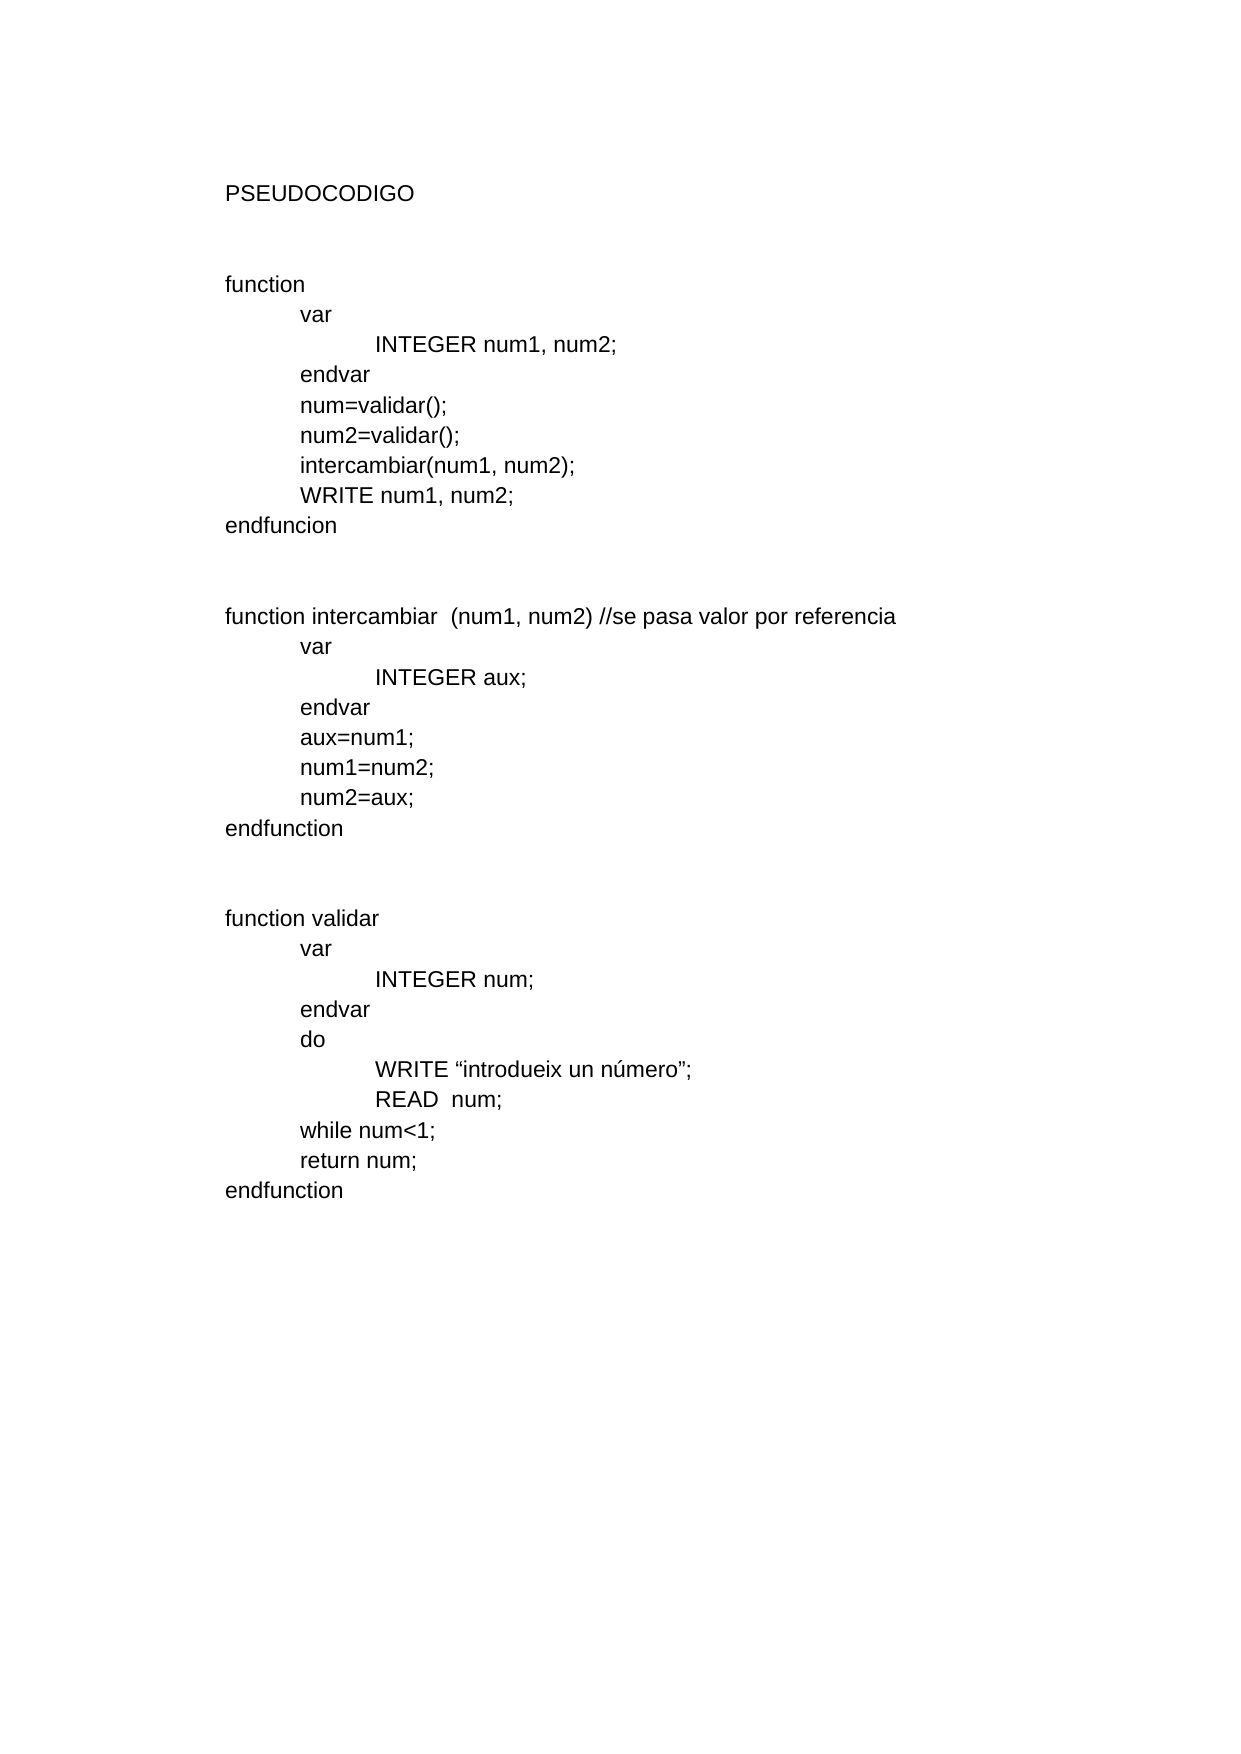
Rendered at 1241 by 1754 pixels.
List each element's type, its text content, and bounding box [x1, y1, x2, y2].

text while num<1; [150, 1117, 1090, 1143]
text INTEGER aux; [150, 663, 1090, 690]
text endvar [150, 361, 1090, 388]
text function intercambiar (num1, num2) //se pasa valor por referencia [150, 603, 1090, 629]
text endfunction [150, 1177, 1090, 1203]
text intercambiar(num1, num2); [150, 452, 1090, 478]
text num1=num2; [150, 754, 1090, 781]
text INTEGER num; [150, 966, 1090, 992]
text function [150, 271, 1090, 297]
text READ num; [150, 1086, 1090, 1113]
text var [150, 935, 1090, 962]
text endfuncion [150, 512, 1090, 539]
text PSEUDOCODIGO [150, 180, 1090, 207]
text endfunction [150, 814, 1090, 841]
text var [225, 633, 1090, 660]
text INTEGER num1, num2; [150, 331, 1090, 358]
text num2=validar(); [150, 422, 1090, 448]
text var [150, 301, 1090, 327]
text num2=aux; [150, 784, 1090, 811]
text endvar [150, 694, 1090, 720]
text WRITE “introdueix un número”; [300, 1056, 1090, 1083]
text num=validar(); [150, 392, 1090, 418]
text function validar [150, 905, 1090, 932]
text endvar [150, 996, 1090, 1022]
text WRITE num1, num2; [150, 482, 1090, 509]
text aux=num1; [150, 724, 1090, 750]
text return num; [150, 1147, 1090, 1173]
text do [150, 1026, 1090, 1052]
